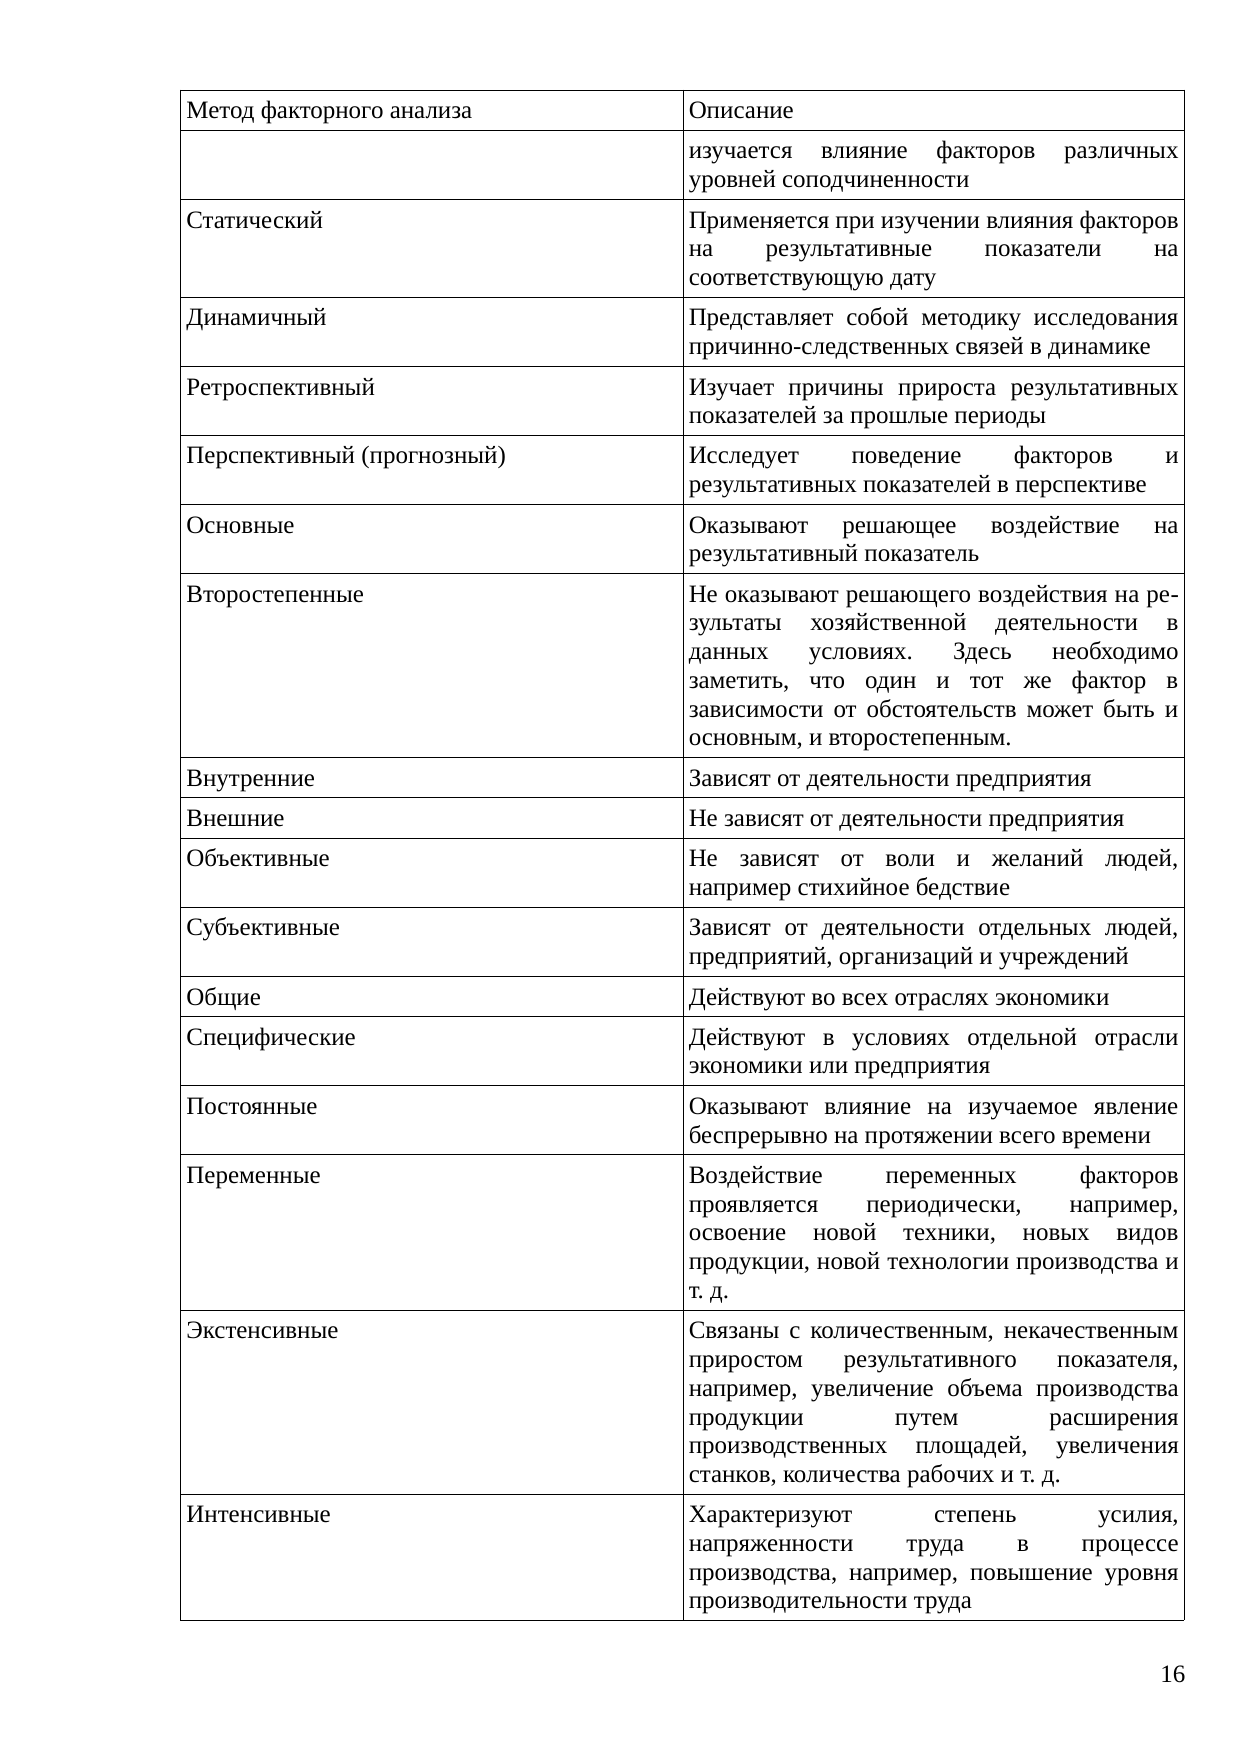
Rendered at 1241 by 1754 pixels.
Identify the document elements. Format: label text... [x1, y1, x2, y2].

table_cell Объективные [181, 839, 683, 907]
table_cell Не оказывают решающего воздействия на ре­зультаты хозяйственной деятельности в данных условиях. Здесь необходимо заметить, что один и тот же фактор в зависимости от обстоятельств может быть и основным, и второстепенным. [684, 574, 1184, 757]
table_cell Динамичный [181, 298, 683, 366]
table_cell Постоянные [181, 1086, 683, 1154]
table_cell Характеризуют степень усилия, напряженности труда в процессе производства, например, по­вышение уровня производительности труда [684, 1495, 1184, 1620]
table_cell Зависят от деятельности предприятия [684, 758, 1184, 797]
table_cell Специфические [181, 1017, 683, 1085]
table_cell Перспективный (прогнозный) [181, 436, 683, 504]
table_cell Не зависят от деятельности предприятия [684, 798, 1184, 838]
table_cell [181, 131, 683, 199]
table_cell Внешние [181, 798, 683, 838]
table_cell Основные [181, 505, 683, 573]
table_cell Связаны с количественным, некачественным приростом результативного показателя, напри­мер, увеличение объема производства продук­ции путем расширения производственных пло­щадей, увеличения станков, количества рабо­чих и т. д. [684, 1311, 1184, 1493]
table_cell Изучает причины прироста результативных показателей за прошлые периоды [684, 367, 1184, 435]
table_cell изучается вли­яние факторов различных уровней соподчинен­ности [684, 131, 1184, 199]
table_cell Зависят от деятельности отдельных людей, предприятий, организаций и учреждений [684, 908, 1184, 976]
table_cell Представляет собой методику исследования причинно-следственных связей в динамике [684, 298, 1184, 366]
table_cell Действуют в условиях отдельной отрасли эко­номики или предприятия [684, 1017, 1184, 1085]
table_cell Ретроспективный [181, 367, 683, 435]
table_cell Воздействие переменных факторов проявляется периодически, например, освоение новой тех­ники, новых видов продукции, новой техноло­гии производства и т. д. [684, 1155, 1184, 1309]
table_cell Оказывают решающее воздействие на результа­тивный показатель [684, 505, 1184, 573]
table_cell Статический [181, 200, 683, 297]
table_cell Субъективные [181, 908, 683, 976]
table_cell Исследует поведение факторов и результатив­ных показателей в перспективе [684, 436, 1184, 504]
table_header Описание [684, 91, 1184, 130]
table_cell Внутренние [181, 758, 683, 797]
table_cell Экстенсивные [181, 1311, 683, 1493]
table_cell Переменные [181, 1155, 683, 1309]
table_cell Общие [181, 977, 683, 1016]
table_cell Не зависят от воли и желаний людей, например стихийное бедствие [684, 839, 1184, 907]
table_cell Действуют во всех отраслях экономики [684, 977, 1184, 1016]
table_cell Применяется при изучении влияния факторов на результативные показатели на соответству­ющую дату [684, 200, 1184, 297]
table_cell Второстепенные [181, 574, 683, 757]
table_header Метод факторного анализа [181, 91, 683, 130]
table_cell Интенсивные [181, 1495, 683, 1620]
table_cell Оказывают влияние на изучаемое явление бес­прерывно на протяжении всего времени [684, 1086, 1184, 1154]
